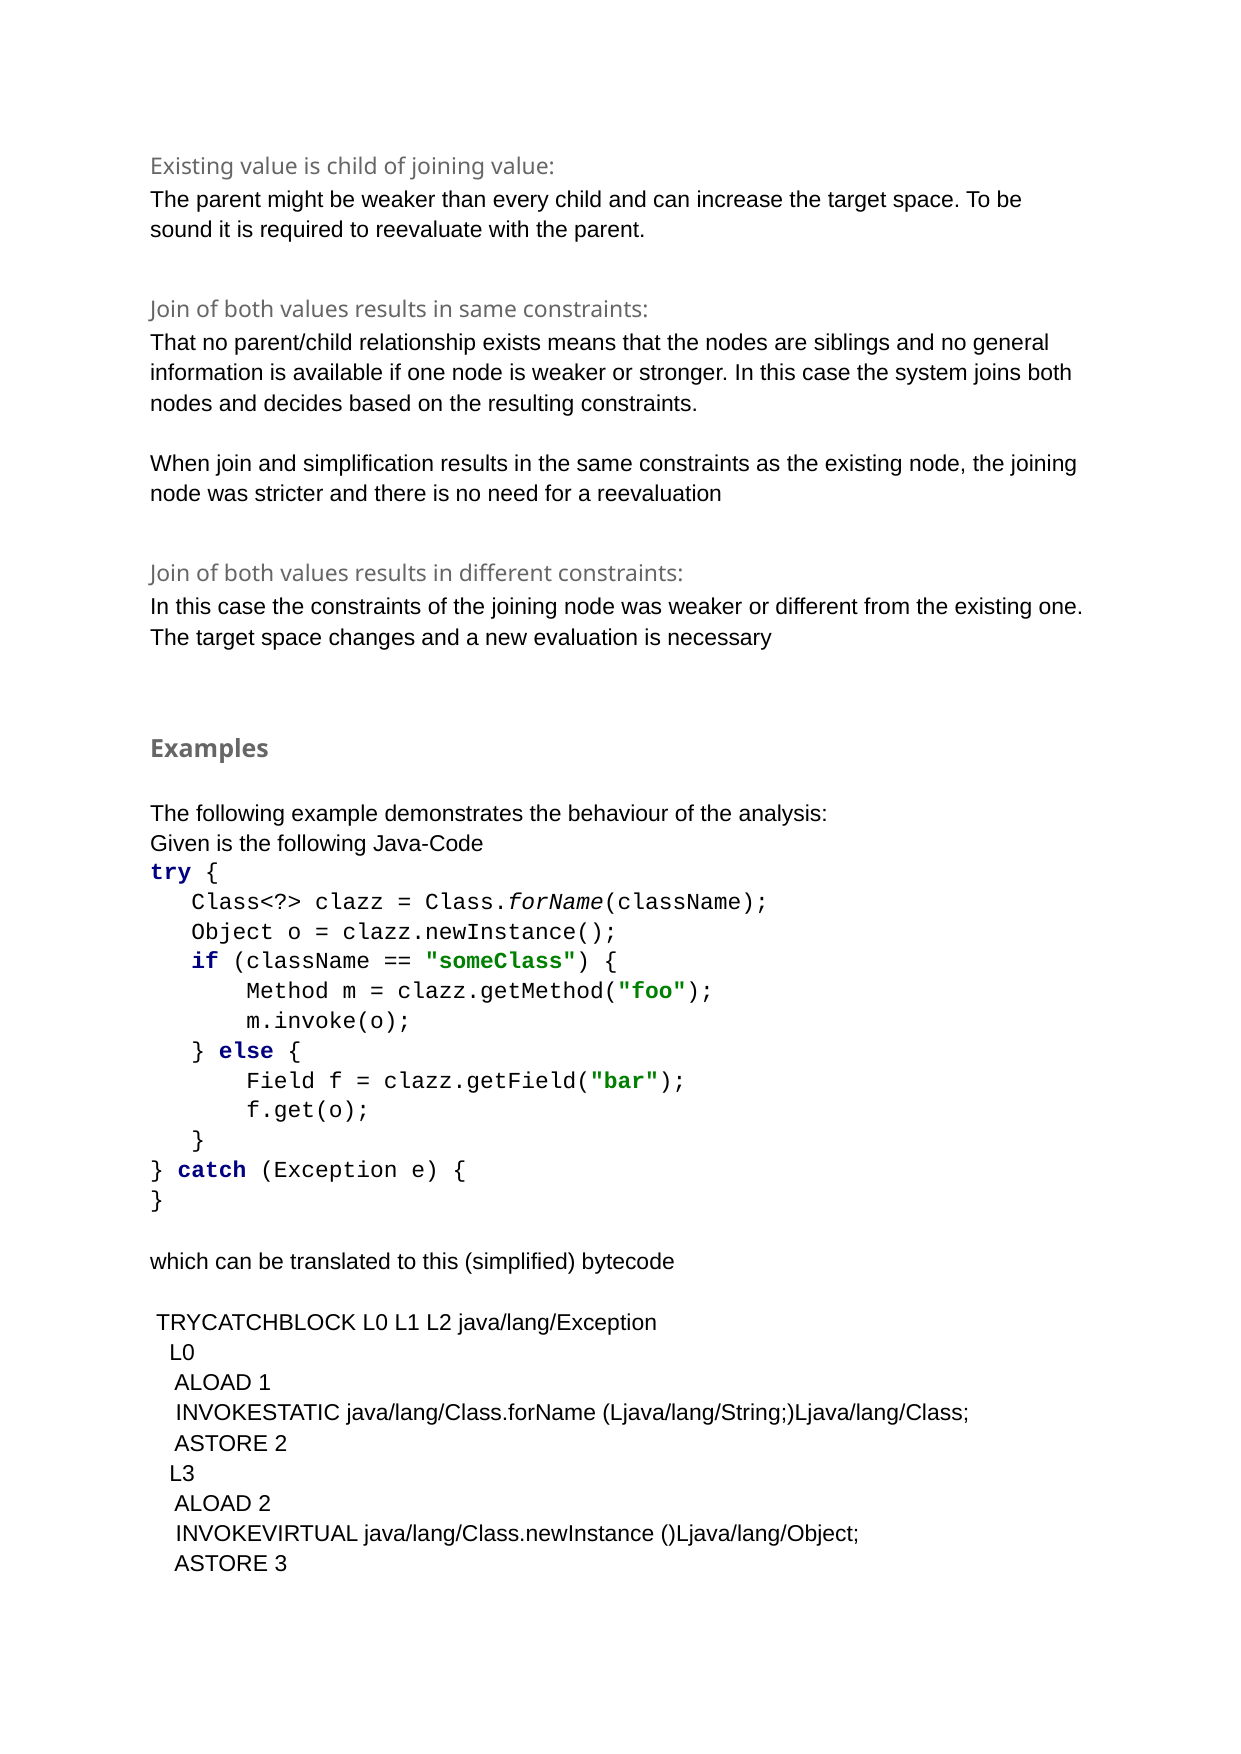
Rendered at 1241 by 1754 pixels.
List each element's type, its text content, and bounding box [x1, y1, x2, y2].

text try { [150, 861, 1091, 886]
text The following example demonstrates the behaviour of the analysis: [150, 800, 1091, 826]
text ASTORE 3 [150, 1550, 1091, 1577]
text In this case the constraints of the joining node was weaker or different from the existing one. The target space changes and a new evaluation is necessary [150, 593, 1091, 650]
text } else { [150, 1039, 1091, 1065]
text f.get(o); [150, 1099, 1091, 1125]
subtitle Join of both values results in different constraints: [150, 557, 1091, 588]
text Given is the following Java-Code [150, 830, 1091, 857]
text ASTORE 2 [150, 1429, 1091, 1456]
text which can be translated to this (simplified) bytecode [150, 1248, 1091, 1274]
text ALOAD 2 [150, 1490, 1091, 1516]
text Field f = clazz.getField("bar"); [150, 1069, 1091, 1095]
text L3 [150, 1460, 1091, 1486]
text That no parent/child relationship exists means that the nodes are siblings and no general information is available if one node is weaker or stronger. In this case the system joins both nodes and decides based on the resulting constraints. [150, 329, 1091, 416]
text } [150, 1188, 1091, 1214]
text } catch (Exception e) { [150, 1158, 1091, 1184]
text The parent might be weaker than every child and can increase the target space. To be sound it is required to reevaluate with the parent. [150, 186, 1091, 242]
subtitle Existing value is child of joining value: [150, 150, 1091, 181]
text ALOAD 1 [150, 1369, 1091, 1395]
text TRYCATCHBLOCK L0 L1 L2 java/lang/Exception [150, 1309, 1091, 1335]
text Object o = clazz.newInstance(); [150, 920, 1091, 946]
subtitle Examples [150, 731, 1091, 765]
text } [150, 1129, 1091, 1154]
subtitle Join of both values results in same constraints: [150, 293, 1091, 324]
text When join and simplification results in the same constraints as the existing node, the joining node was stricter and there is no need for a reevaluation [150, 450, 1091, 507]
text m.invoke(o); [150, 1009, 1091, 1035]
text L0 [150, 1339, 1091, 1365]
text if (className == "someClass") { [150, 950, 1091, 976]
text Class<?> clazz = Class.forName(className); [150, 890, 1091, 916]
text Method m = clazz.getMethod("foo"); [150, 980, 1091, 1006]
text INVOKEVIRTUAL java/lang/Class.newInstance ()Ljava/lang/Object; [150, 1520, 1091, 1546]
text INVOKESTATIC java/lang/Class.forName (Ljava/lang/String;)Ljava/lang/Class; [150, 1399, 1091, 1426]
